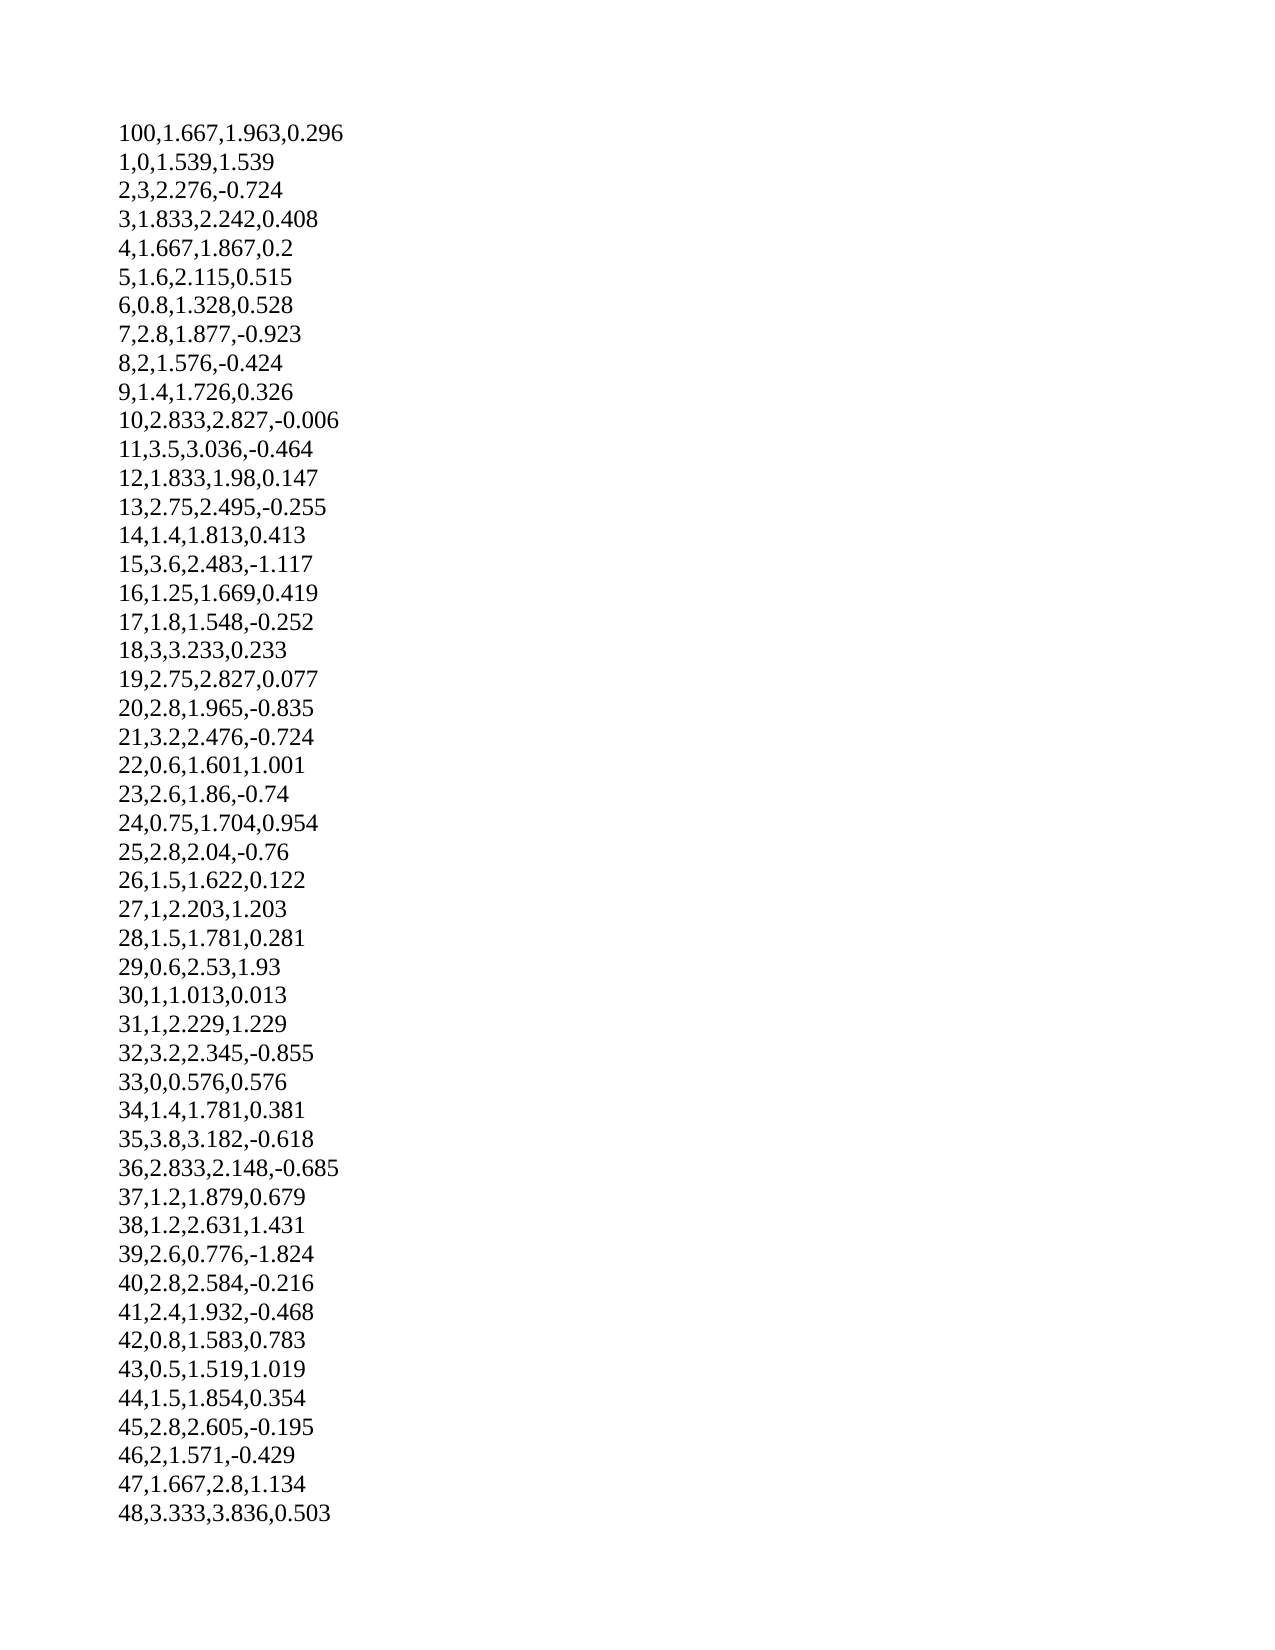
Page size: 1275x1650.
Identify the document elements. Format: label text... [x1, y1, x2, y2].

text 7,2.8,1.877,-0.923 [118, 319, 1157, 348]
text 2,3,2.276,-0.724 [118, 176, 1157, 204]
text 48,3.333,3.836,0.503 [118, 1498, 1157, 1527]
text 28,1.5,1.781,0.281 [118, 923, 1157, 952]
text 19,2.75,2.827,0.077 [118, 664, 1157, 693]
text 47,1.667,2.8,1.134 [118, 1469, 1157, 1498]
text 31,1,2.229,1.229 [118, 1009, 1157, 1038]
text 15,3.6,2.483,-1.117 [118, 549, 1157, 578]
text 29,0.6,2.53,1.93 [118, 952, 1157, 981]
text 34,1.4,1.781,0.381 [118, 1096, 1157, 1124]
text 37,1.2,1.879,0.679 [118, 1182, 1157, 1211]
text 12,1.833,1.98,0.147 [118, 463, 1157, 492]
text 42,0.8,1.583,0.783 [118, 1326, 1157, 1354]
text 27,1,2.203,1.203 [118, 894, 1157, 923]
text 11,3.5,3.036,-0.464 [118, 434, 1157, 463]
text 26,1.5,1.622,0.122 [118, 866, 1157, 894]
text 5,1.6,2.115,0.515 [118, 262, 1157, 291]
text 18,3,3.233,0.233 [118, 636, 1157, 664]
text 10,2.833,2.827,-0.006 [118, 406, 1157, 434]
text 21,3.2,2.476,-0.724 [118, 722, 1157, 751]
text 36,2.833,2.148,-0.685 [118, 1153, 1157, 1182]
text 1,0,1.539,1.539 [118, 147, 1157, 176]
text 17,1.8,1.548,-0.252 [118, 607, 1157, 636]
text 9,1.4,1.726,0.326 [118, 377, 1157, 406]
text 41,2.4,1.932,-0.468 [118, 1297, 1157, 1326]
text 32,3.2,2.345,-0.855 [118, 1038, 1157, 1067]
text 45,2.8,2.605,-0.195 [118, 1412, 1157, 1441]
text 24,0.75,1.704,0.954 [118, 808, 1157, 837]
text 33,0,0.576,0.576 [118, 1067, 1157, 1096]
text 35,3.8,3.182,-0.618 [118, 1124, 1157, 1153]
text 16,1.25,1.669,0.419 [118, 578, 1157, 607]
text 3,1.833,2.242,0.408 [118, 204, 1157, 233]
text 30,1,1.013,0.013 [118, 981, 1157, 1009]
text 38,1.2,2.631,1.431 [118, 1211, 1157, 1239]
text 100,1.667,1.963,0.296 [118, 118, 1157, 147]
text 6,0.8,1.328,0.528 [118, 291, 1157, 319]
text 25,2.8,2.04,-0.76 [118, 837, 1157, 866]
text 4,1.667,1.867,0.2 [118, 233, 1157, 262]
text 13,2.75,2.495,-0.255 [118, 492, 1157, 521]
text 23,2.6,1.86,-0.74 [118, 779, 1157, 808]
text 14,1.4,1.813,0.413 [118, 521, 1157, 549]
text 20,2.8,1.965,-0.835 [118, 693, 1157, 722]
text 44,1.5,1.854,0.354 [118, 1383, 1157, 1412]
text 46,2,1.571,-0.429 [118, 1441, 1157, 1469]
text 43,0.5,1.519,1.019 [118, 1354, 1157, 1383]
text 39,2.6,0.776,-1.824 [118, 1239, 1157, 1268]
text 40,2.8,2.584,-0.216 [118, 1268, 1157, 1297]
text 22,0.6,1.601,1.001 [118, 751, 1157, 779]
text 8,2,1.576,-0.424 [118, 348, 1157, 377]
